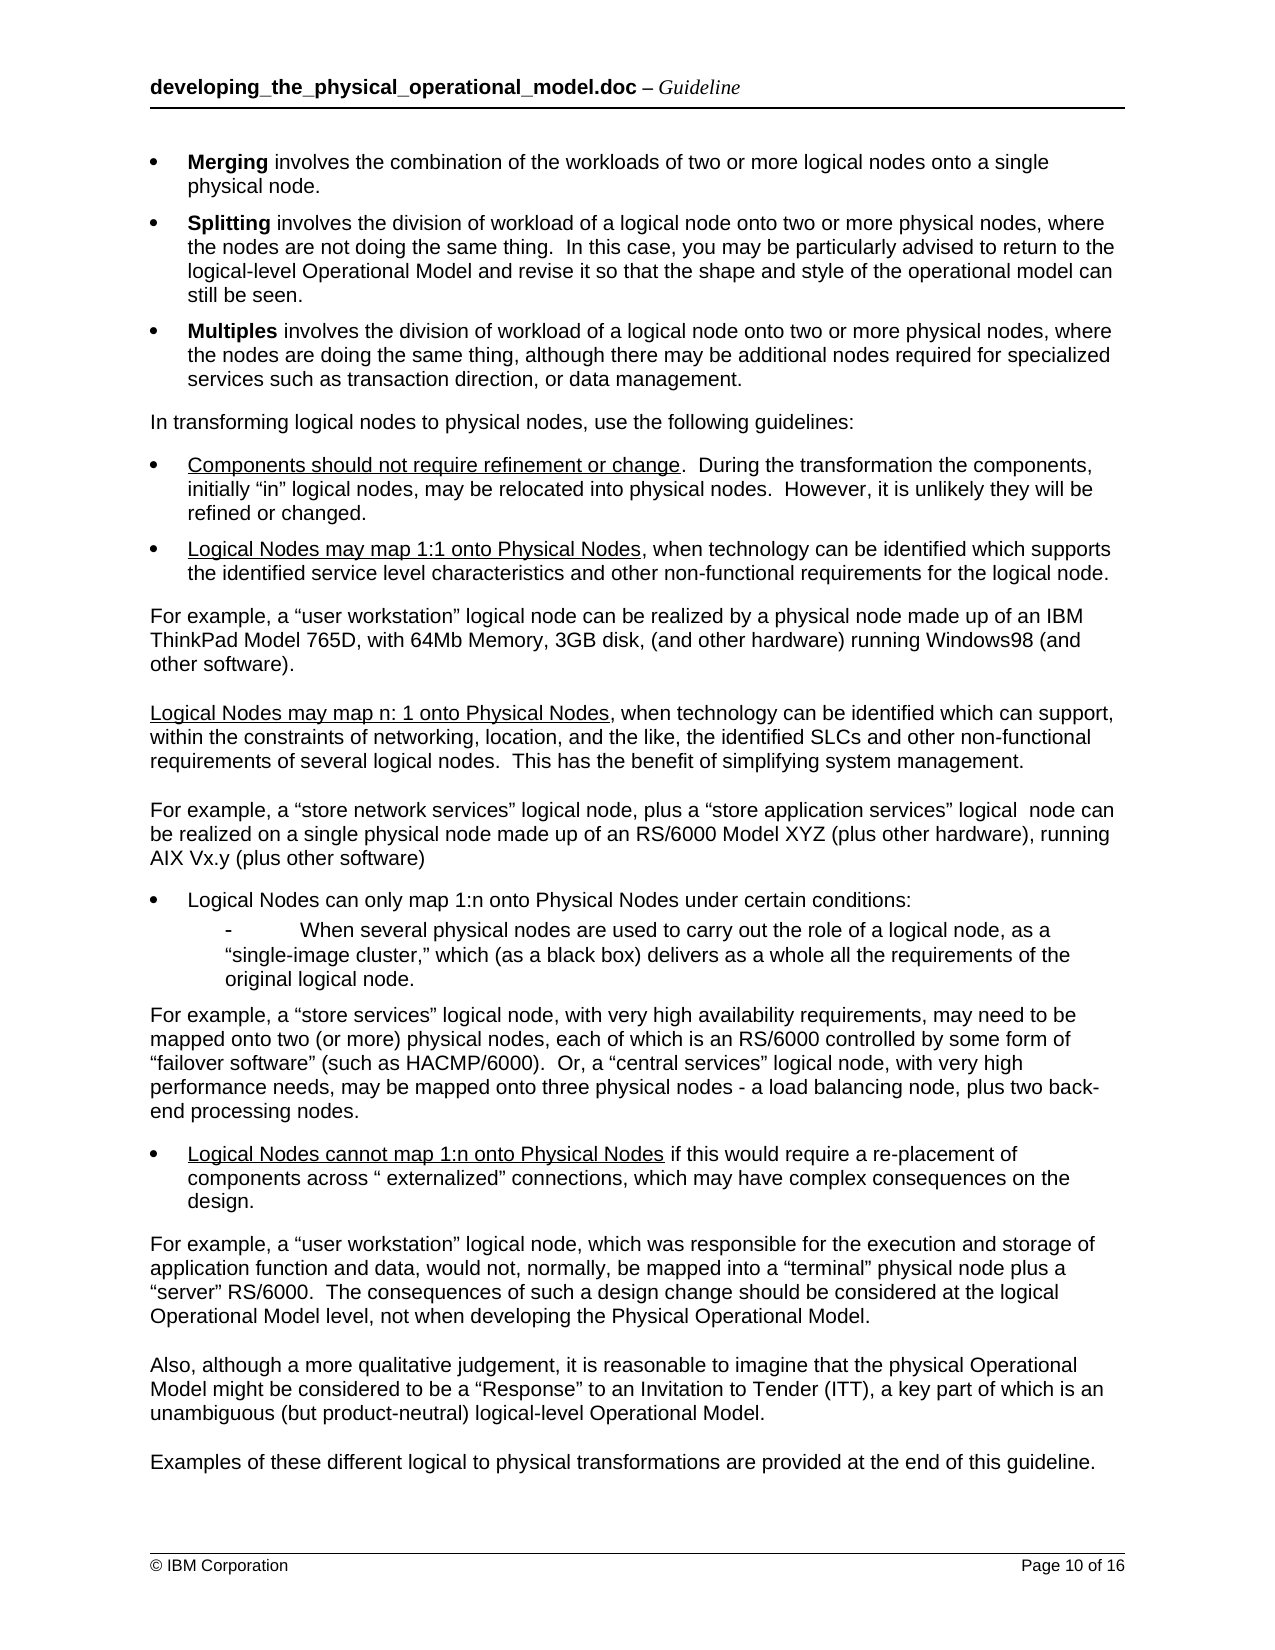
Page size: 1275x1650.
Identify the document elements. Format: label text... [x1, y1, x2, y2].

list Splitting involves the division of workload of a logical node onto two or more physical nodes, where the nodes are not doing the same thing. In this case, you may be particularly advised to return to the logical-level Operational Model and revise it so that the shape and style of the operational model can still be seen. [150, 211, 1125, 306]
text Also, although a more qualitative judgement, it is reasonable to imagine that the physical Operational Model might be considered to be a “Response” to an Invitation to Tender (ITT), a key part of which is an unambiguous (but product-neutral) logical-level Operational Model. [150, 1353, 1125, 1425]
text In transforming logical nodes to physical nodes, use the following guidelines: [150, 410, 1125, 434]
list Merging involves the combination of the workloads of two or more logical nodes onto a single physical node. [150, 150, 1125, 198]
list When several physical nodes are used to carry out the role of a logical node, as a “single-image cluster,” which (as a black box) delivers as a whole all the requirements of the original logical node. [225, 918, 1125, 990]
text For example, a “store services” logical node, with very high availability requirements, may need to be mapped onto two (or more) physical nodes, each of which is an RS/6000 controlled by some form of “failover software” (such as HACMP/6000). Or, a “central services” logical node, with very high performance needs, may be mapped onto three physical nodes - a load balancing node, plus two back-end processing nodes. [150, 1003, 1125, 1123]
list Logical Nodes cannot map 1:n onto Physical Nodes if this would require a re-placement of components across “ externalized” connections, which may have complex consequences on the design. [150, 1141, 1125, 1213]
text For example, a “user workstation” logical node, which was responsible for the execution and storage of application function and data, would not, normally, be mapped into a “terminal” physical node plus a “server” RS/6000. The consequences of such a design change should be considered at the logical Operational Model level, not when developing the Physical Operational Model. [150, 1232, 1125, 1328]
list Logical Nodes can only map 1:n onto Physical Nodes under certain conditions: [150, 888, 1125, 912]
list Multiples involves the division of workload of a logical node onto two or more physical nodes, where the nodes are doing the same thing, although there may be additional nodes required for specialized services such as transaction direction, or data management. [150, 319, 1125, 391]
list Logical Nodes may map 1:1 onto Physical Nodes, when technology can be identified which supports the identified service level characteristics and other non-functional requirements for the logical node. [150, 537, 1125, 585]
text For example, a “user workstation” logical node can be realized by a physical node made up of an IBM ThinkPad Model 765D, with 64Mb Memory, 3GB disk, (and other hardware) running Windows98 (and other software). [150, 604, 1125, 676]
list Components should not require refinement or change. During the transformation the components, initially “in” logical nodes, may be relocated into physical nodes. However, it is unlikely they will be refined or changed. [150, 452, 1125, 524]
text Examples of these different logical to physical transformations are provided at the end of this guideline. [150, 1450, 1125, 1474]
text Logical Nodes may map n: 1 onto Physical Nodes, when technology can be identified which can support, within the constraints of networking, location, and the like, the identified SLCs and other non-functional requirements of several logical nodes. This has the benefit of simplifying system management. [150, 701, 1125, 772]
text For example, a “store network services” logical node, plus a “store application services” logical node can be realized on a single physical node made up of an RS/6000 Model XYZ (plus other hardware), running AIX Vx.y (plus other software) [150, 797, 1125, 869]
